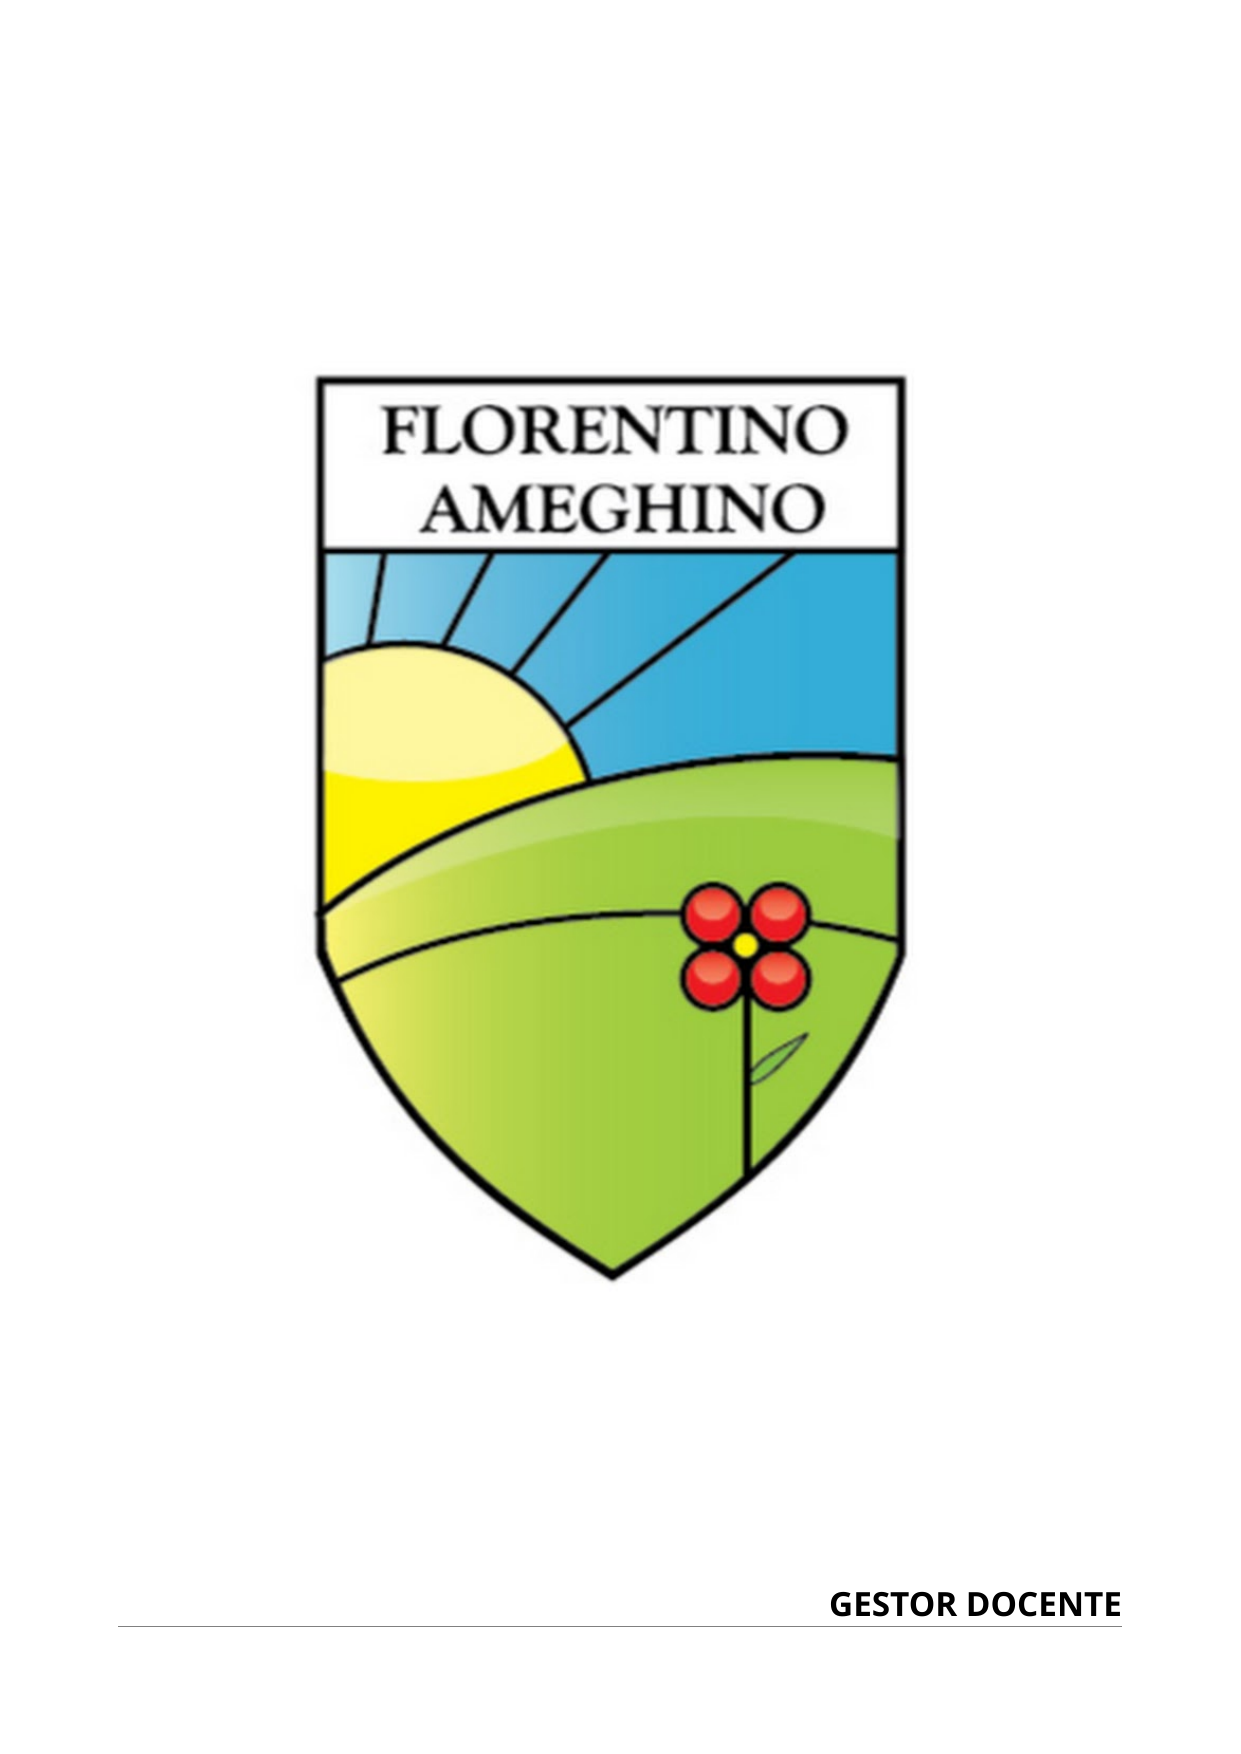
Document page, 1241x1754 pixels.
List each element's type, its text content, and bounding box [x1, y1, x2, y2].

text GESTOR DOCENTE [118, 1580, 1122, 1626]
picture [144, 345, 1096, 1296]
